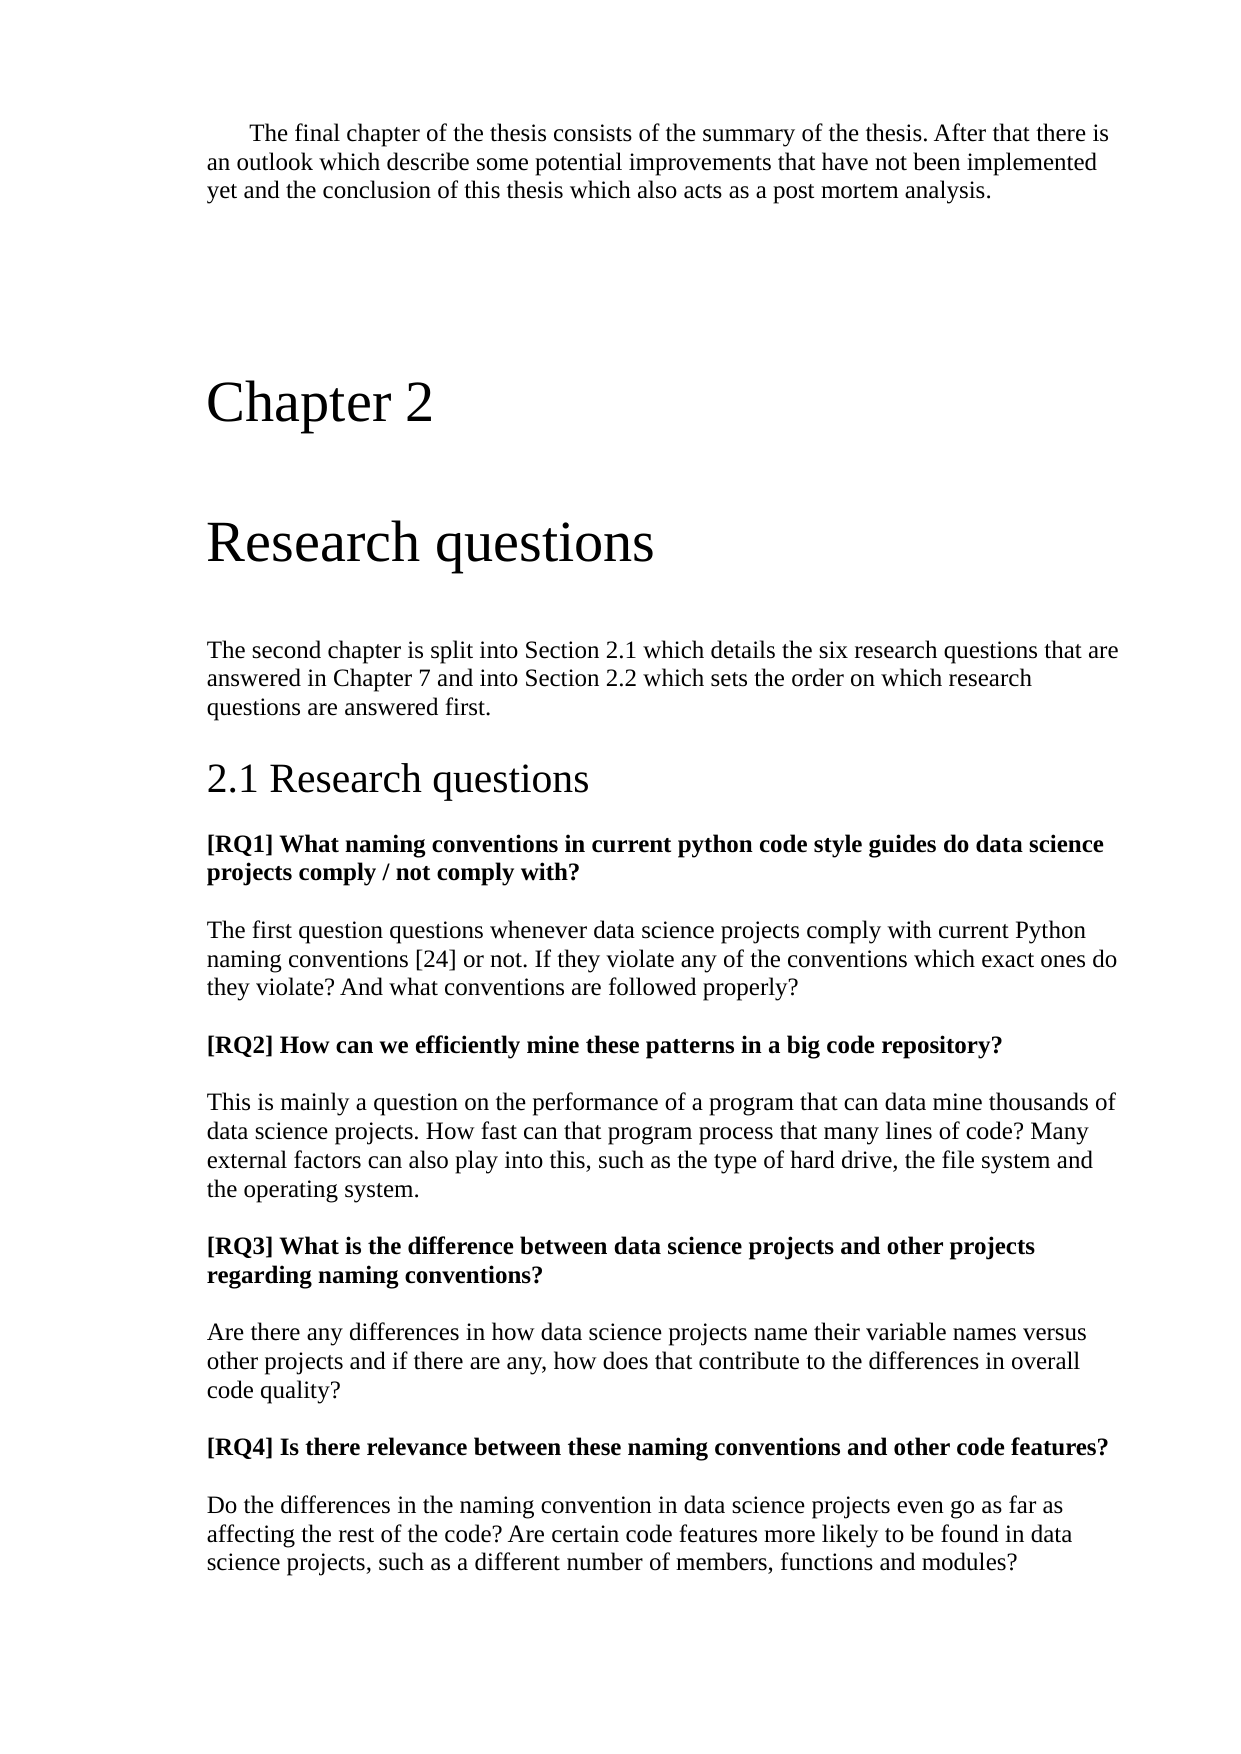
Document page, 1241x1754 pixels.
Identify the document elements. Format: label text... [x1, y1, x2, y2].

text The final chapter of the thesis consists of the summary of the thesis. After that there is an outlook which describe some potential improvements that have not been implemented yet and the conclusion of this thesis which also acts as a post mortem analysis. [207, 118, 1122, 204]
text [RQ3] What is the difference between data science projects and other projects regarding naming conventions? [207, 1231, 1122, 1289]
text Do the differences in the naming convention in data science projects even go as far as affecting the rest of the code? Are certain code features more likely to be found in data science projects, such as a different number of members, functions and modules? [207, 1490, 1122, 1576]
subtitle 2.1 Research questions [207, 754, 1122, 802]
text This is mainly a question on the performance of a program that can data mine thousands of data science projects. How fast can that program process that many lines of code? Many external factors can also play into this, such as the type of hard drive, the file system and the operating system. [207, 1087, 1122, 1202]
text The second chapter is split into Section 2.1 which details the six research questions that are answered in Chapter 7 and into Section 2.2 which sets the order on which research questions are answered first. [207, 635, 1122, 721]
text [RQ1] What naming conventions in current python code style guides do data science projects comply / not comply with? [207, 829, 1122, 886]
text Chapter 2 [207, 367, 1122, 434]
text [RQ4] Is there relevance between these naming conventions and other code features? [207, 1432, 1122, 1461]
text [RQ2] How can we efficiently mine these patterns in a big code repository? [207, 1030, 1122, 1059]
text The first question questions whenever data science projects comply with current Python naming conventions [24] or not. If they violate any of the conventions which exact ones do they violate? And what conventions are followed properly? [207, 915, 1122, 1001]
subtitle Research questions [207, 507, 1122, 574]
text Are there any differences in how data science projects name their variable names versus other projects and if there are any, how does that contribute to the differences in overall code quality? [207, 1317, 1122, 1404]
